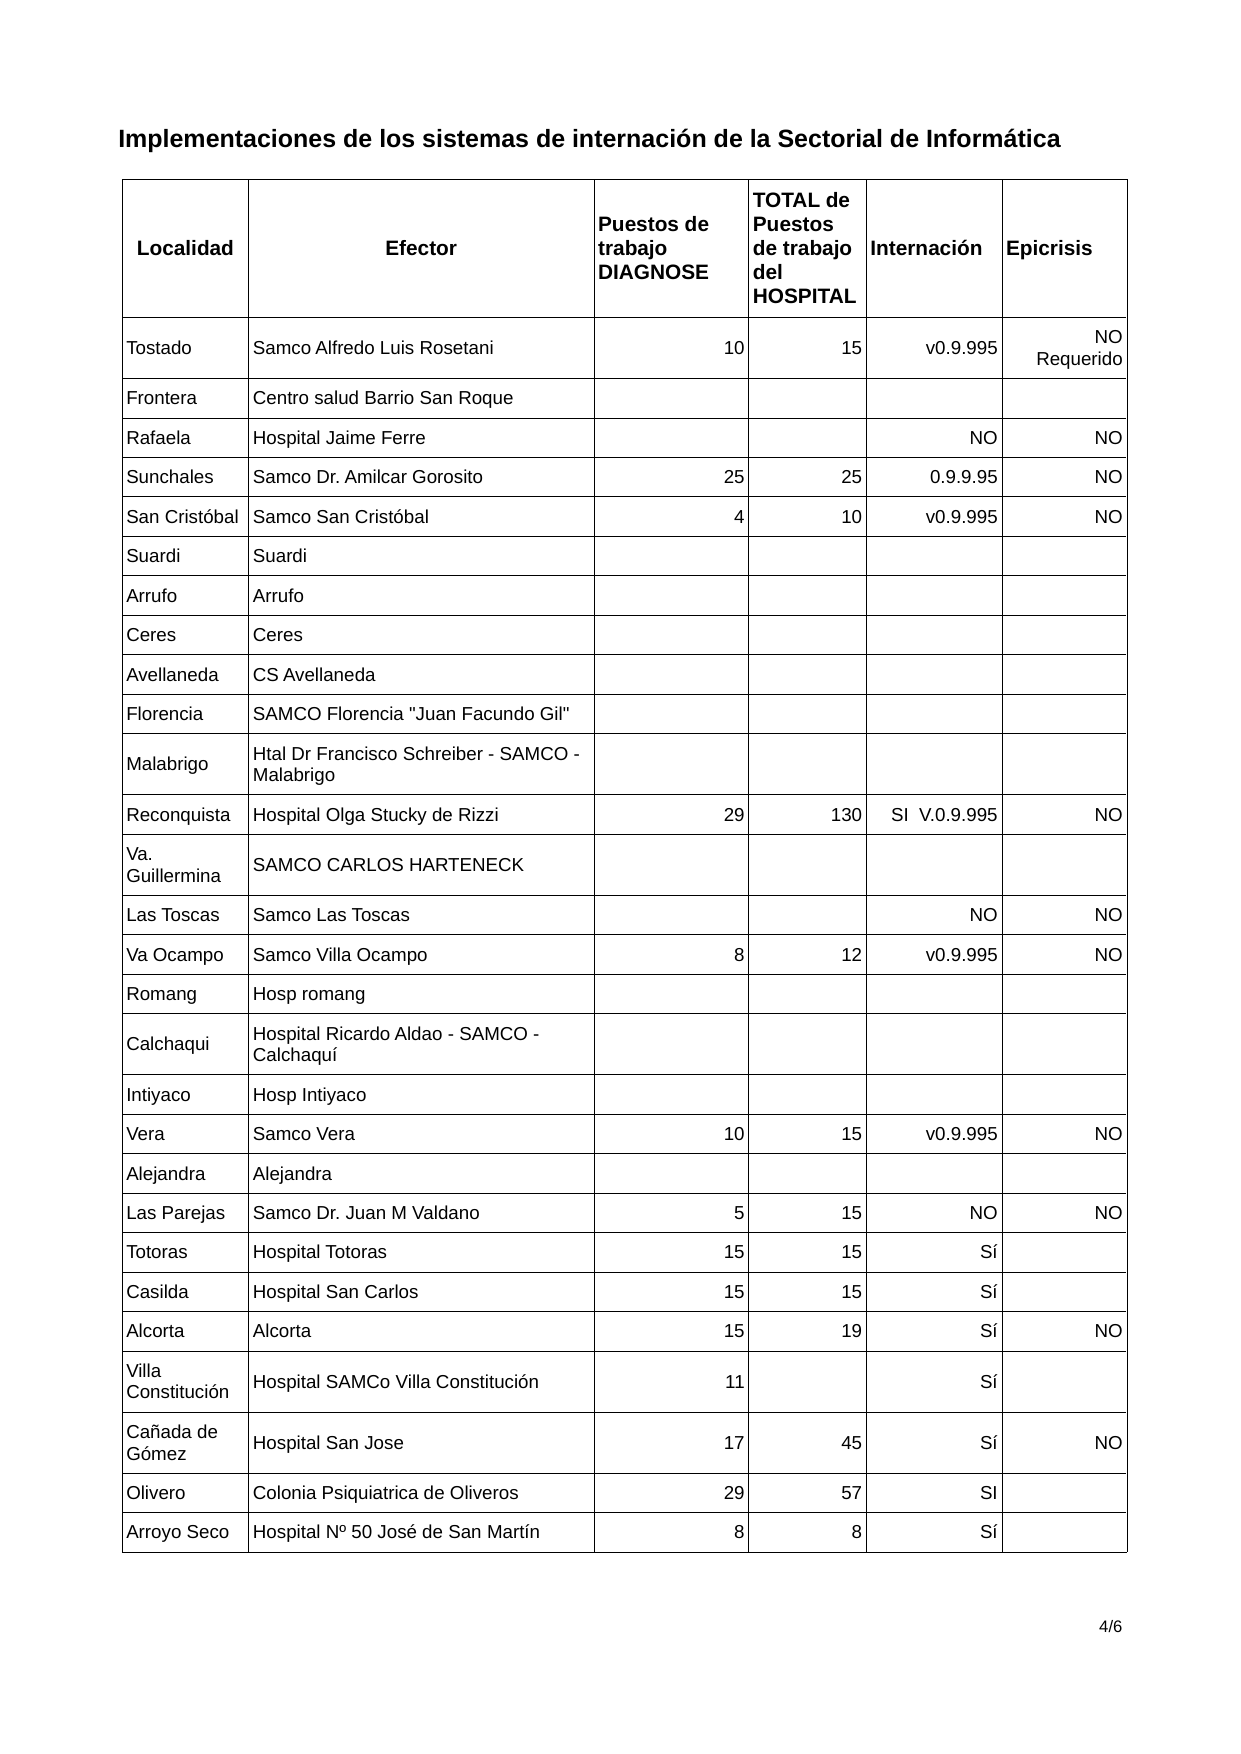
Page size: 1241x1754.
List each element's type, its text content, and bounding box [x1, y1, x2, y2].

table_cell Totoras [123, 1233, 248, 1272]
table_cell [1003, 834, 1127, 895]
table_cell Sí [867, 1233, 1002, 1272]
table_cell 19 [749, 1312, 866, 1351]
table_cell 12 [749, 935, 866, 974]
table_cell Hospital Totoras [249, 1233, 594, 1272]
table_cell Tostado [123, 318, 248, 378]
table_cell [749, 379, 866, 417]
table_cell 5 [595, 1194, 748, 1232]
table_cell Va Ocampo [123, 935, 248, 974]
table_cell Sí [867, 1273, 1002, 1311]
table_cell 0.9.9.95 [867, 458, 1002, 496]
table_header Epicrisis [1003, 180, 1127, 317]
table_header Internación [867, 180, 1002, 317]
table_cell Suardi [123, 537, 248, 575]
table_cell [867, 1014, 1002, 1074]
table_cell [595, 419, 748, 457]
table_cell [1003, 1232, 1127, 1272]
table_cell [867, 537, 1002, 575]
table_cell [749, 1075, 866, 1114]
table_cell [1003, 974, 1127, 1013]
table_cell 8 [749, 1513, 866, 1552]
table_cell [595, 1075, 748, 1114]
table_cell NO [1003, 457, 1127, 496]
table_cell NO [1003, 496, 1127, 536]
table_cell Intiyaco [123, 1075, 248, 1114]
table_cell NO [1003, 794, 1127, 834]
table_cell Sunchales [123, 458, 248, 496]
table_header TOTAL de Puestos de trabajo del HOSPITAL [749, 180, 866, 317]
table_cell [595, 1014, 748, 1074]
table_cell Alejandra [123, 1154, 248, 1193]
table_cell [1003, 1074, 1127, 1114]
table_cell Htal Dr Francisco Schreiber - SAMCO - Malabrigo [249, 734, 594, 794]
table_cell [1003, 536, 1127, 575]
table_cell 15 [595, 1312, 748, 1351]
table_cell NO [1003, 1114, 1127, 1153]
table_cell v0.9.995 [867, 497, 1002, 536]
table_cell Romang [123, 975, 248, 1013]
table_cell Centro salud Barrio San Roque [249, 379, 594, 417]
table_cell Sí [867, 1413, 1002, 1473]
table_cell NO [1003, 934, 1127, 974]
table_cell [749, 734, 866, 794]
table_cell 45 [749, 1413, 866, 1473]
table_cell [1003, 1153, 1127, 1193]
table_cell v0.9.995 [867, 318, 1002, 378]
table_cell Samco Villa Ocampo [249, 935, 594, 974]
table_cell [749, 1014, 866, 1074]
table_cell Hospital SAMCo Villa Constitución [249, 1352, 594, 1412]
table_cell [595, 576, 748, 615]
table_cell [749, 537, 866, 575]
table_cell Arroyo Seco [123, 1513, 248, 1552]
table_cell 57 [749, 1474, 866, 1512]
table_cell Sí [867, 1513, 1002, 1552]
table_header Puestos de trabajo DIAGNOSE [595, 180, 748, 317]
table_cell Alejandra [249, 1154, 594, 1193]
table_cell 15 [749, 1194, 866, 1232]
table_header Efector [249, 180, 594, 317]
table_cell [749, 695, 866, 733]
table_cell Cañada de Gómez [123, 1413, 248, 1473]
table_cell NO [867, 419, 1002, 457]
table_cell 29 [595, 1474, 748, 1512]
table_cell Avellaneda [123, 655, 248, 694]
table_cell [1003, 1272, 1127, 1311]
table_cell Rafaela [123, 419, 248, 457]
table_cell 130 [749, 795, 866, 834]
table_cell Olivero [123, 1474, 248, 1512]
table_cell [867, 734, 1002, 794]
table_cell [1003, 378, 1127, 417]
table_cell [867, 379, 1002, 417]
table_cell 15 [749, 1115, 866, 1153]
table_cell NO [1003, 1412, 1127, 1473]
table_cell Arrufo [249, 576, 594, 615]
table_cell Hospital San Jose [249, 1413, 594, 1473]
table_cell Las Toscas [123, 896, 248, 934]
table_cell Samco Alfredo Luis Rosetani [249, 318, 594, 378]
table_cell Ceres [123, 616, 248, 654]
table_cell 4 [595, 497, 748, 536]
table_cell NO [867, 1194, 1002, 1232]
table_cell Hospital Jaime Ferre [249, 419, 594, 457]
table_header Localidad [123, 180, 248, 317]
table_cell Hospital San Carlos [249, 1273, 594, 1311]
table_cell [1003, 1473, 1127, 1512]
table_cell Malabrigo [123, 734, 248, 794]
table_cell Casilda [123, 1273, 248, 1311]
table_cell [1003, 654, 1127, 694]
table_cell Frontera [123, 379, 248, 417]
table_cell 25 [595, 458, 748, 496]
table_cell Hospital Ricardo Aldao - SAMCO - Calchaquí [249, 1014, 594, 1074]
table_cell [867, 616, 1002, 654]
table_cell [749, 419, 866, 457]
table_cell [1003, 733, 1127, 794]
table_cell Hospital Olga Stucky de Rizzi [249, 795, 594, 834]
table_cell NO [867, 896, 1002, 934]
table_cell [749, 835, 866, 895]
table_cell [867, 655, 1002, 694]
table_cell Sí [867, 1312, 1002, 1351]
table_cell 10 [595, 1115, 748, 1153]
table_cell [867, 835, 1002, 895]
table_cell 8 [595, 1513, 748, 1552]
table_cell [867, 975, 1002, 1013]
table_cell Colonia Psiquiatrica de Oliveros [249, 1474, 594, 1512]
table_cell [595, 655, 748, 694]
table_cell Va. Guillermina [123, 835, 248, 895]
table_cell [749, 1352, 866, 1412]
table_cell 25 [749, 458, 866, 496]
table_cell v0.9.995 [867, 935, 1002, 974]
table_cell [595, 1154, 748, 1193]
table_cell NO [1003, 1193, 1127, 1232]
table_cell Calchaqui [123, 1014, 248, 1074]
table_cell [749, 655, 866, 694]
text Implementaciones de los sistemas de internación de la Sectorial de Informática [118, 124, 1122, 153]
table_cell [595, 896, 748, 934]
table_cell Alcorta [249, 1312, 594, 1351]
table_cell Alcorta [123, 1312, 248, 1351]
table_cell Las Parejas [123, 1194, 248, 1232]
table_cell [1003, 575, 1127, 615]
table_cell Arrufo [123, 576, 248, 615]
table_cell [867, 576, 1002, 615]
table_cell [749, 975, 866, 1013]
table_cell SI V.0.9.995 [867, 795, 1002, 834]
table_cell Samco San Cristóbal [249, 497, 594, 536]
table_cell [749, 896, 866, 934]
table_cell [1003, 1512, 1127, 1552]
table_cell [1003, 694, 1127, 733]
table_cell [595, 616, 748, 654]
table_cell 29 [595, 795, 748, 834]
table_cell Reconquista [123, 795, 248, 834]
table_cell Samco Dr. Juan M Valdano [249, 1194, 594, 1232]
table_cell Hosp Intiyaco [249, 1075, 594, 1114]
table_cell Villa Constitución [123, 1352, 248, 1412]
table_cell [595, 975, 748, 1013]
table_cell [867, 1154, 1002, 1193]
table_cell 10 [749, 497, 866, 536]
table_cell NO Requerido [1003, 317, 1127, 378]
table_cell NO [1003, 418, 1127, 457]
table_cell [595, 734, 748, 794]
table_cell NO [1003, 895, 1127, 934]
table_cell 15 [749, 1233, 866, 1272]
table_cell [595, 835, 748, 895]
table_cell 15 [749, 1273, 866, 1311]
table_cell [867, 1075, 1002, 1114]
table_cell CS Avellaneda [249, 655, 594, 694]
table_cell [595, 379, 748, 417]
table_cell San Cristóbal [123, 497, 248, 536]
table_cell Vera [123, 1115, 248, 1153]
table_cell [749, 576, 866, 615]
table_cell Suardi [249, 537, 594, 575]
table_cell 8 [595, 935, 748, 974]
table_cell Hosp romang [249, 975, 594, 1013]
table_cell [595, 695, 748, 733]
table_cell Samco Vera [249, 1115, 594, 1153]
table_cell 10 [595, 318, 748, 378]
table_cell Sí [867, 1352, 1002, 1412]
table_cell SI [867, 1474, 1002, 1512]
table_cell 15 [595, 1233, 748, 1272]
table_cell 15 [595, 1273, 748, 1311]
table_cell Florencia [123, 695, 248, 733]
table_cell [749, 616, 866, 654]
table_cell v0.9.995 [867, 1115, 1002, 1153]
table_cell 17 [595, 1413, 748, 1473]
table_cell [1003, 1351, 1127, 1412]
table_cell [749, 1154, 866, 1193]
table_cell 15 [749, 318, 866, 378]
table_cell NO [1003, 1311, 1127, 1351]
table_cell [1003, 615, 1127, 654]
table_cell Hospital Nº 50 José de San Martín [249, 1513, 594, 1552]
table_cell 11 [595, 1352, 748, 1412]
table_cell Samco Las Toscas [249, 896, 594, 934]
table_cell Samco Dr. Amilcar Gorosito [249, 458, 594, 496]
table_cell Ceres [249, 616, 594, 654]
table_cell SAMCO Florencia "Juan Facundo Gil" [249, 695, 594, 733]
table_cell [1003, 1013, 1127, 1074]
table_cell [595, 537, 748, 575]
table_cell SAMCO CARLOS HARTENECK [249, 835, 594, 895]
table_cell [867, 695, 1002, 733]
